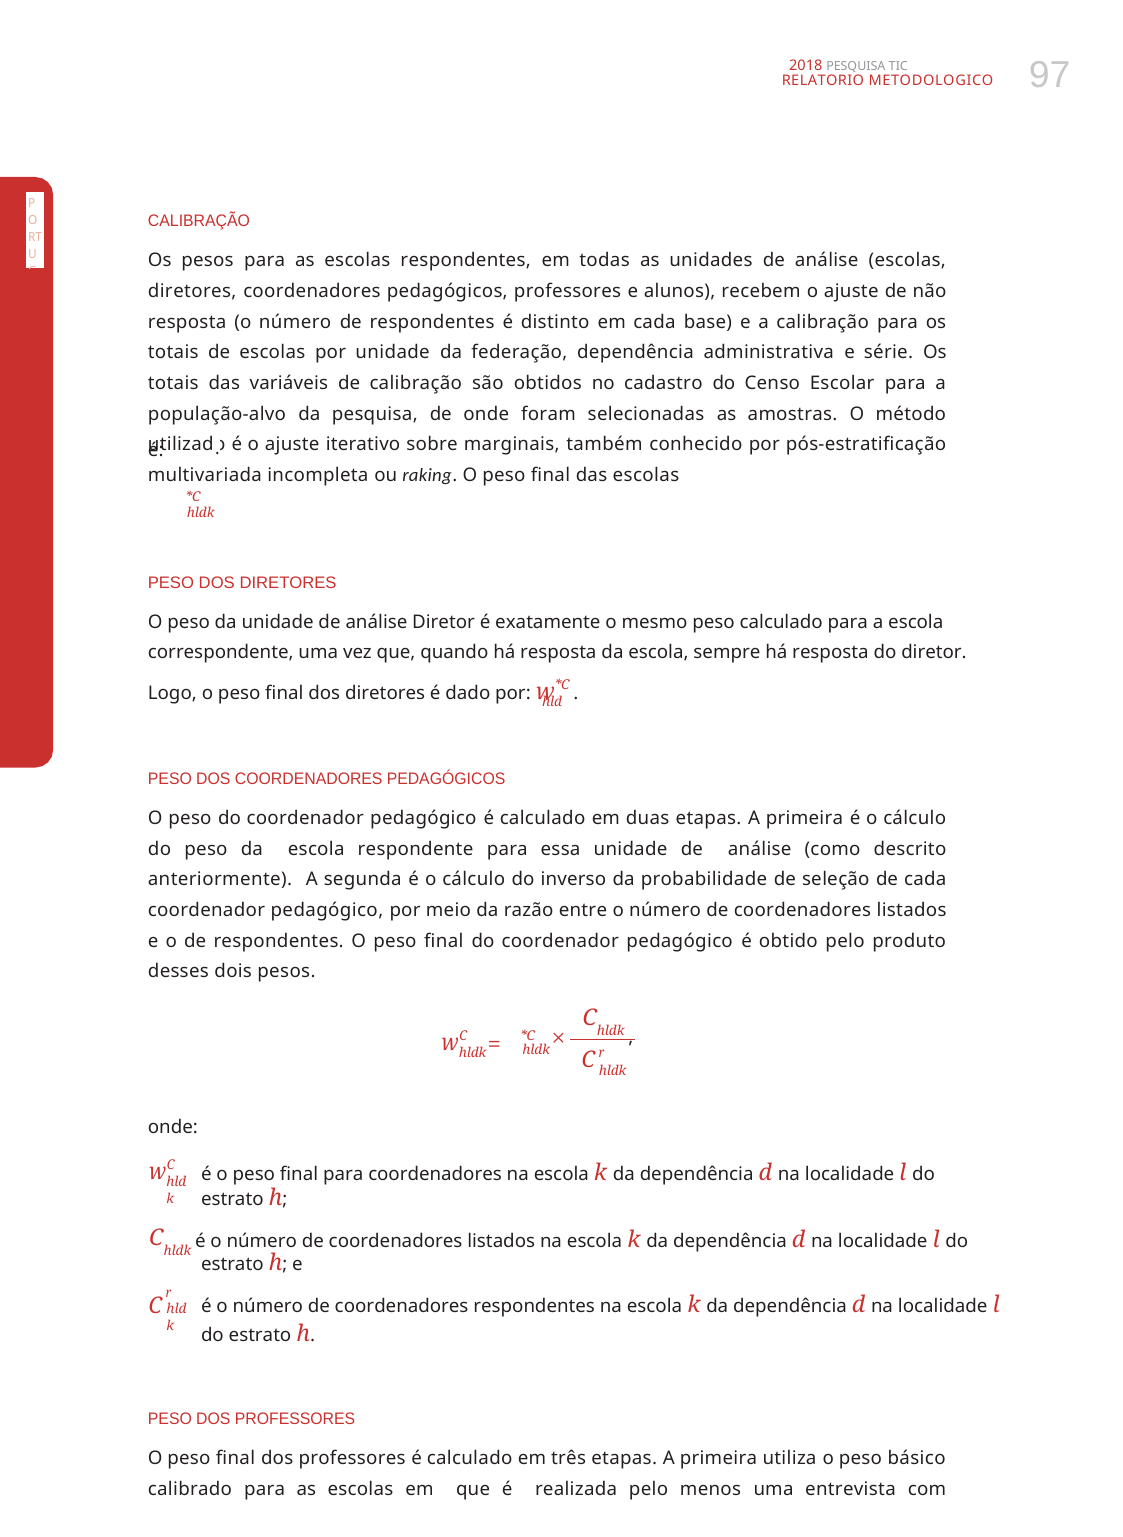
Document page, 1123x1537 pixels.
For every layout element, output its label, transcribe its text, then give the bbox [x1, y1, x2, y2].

text hldk [166, 1173, 191, 1207]
text Os pesos para as escolas respondentes, em todas as unidades de análise (escolas, diretores, coordenadores pedagógicos, professores e alunos), recebem o ajuste de não resposta (o número de respondentes é distinto em cada base) e a calibração para os totais de escolas por unidade da federação, dependência administrativa e série. Os totais das variáveis de calibração são obtidos no cadastro do Censo Escolar para a população-alvo da pesquisa, de onde foram selecionadas as amostras. O método utilizado é o ajuste iterativo sobre marginais, também conhecido por pós-estratificação multivariada incompleta ou raking. O peso final das escolas [148, 247, 947, 487]
text é o peso final para coordenadores na escola k da dependência d na localidade l do estrato h; [201, 1158, 945, 1213]
text × [551, 1023, 566, 1052]
text onde: [148, 1113, 200, 1139]
text *C [185, 492, 1123, 504]
text r [165, 1284, 191, 1301]
text C [459, 1027, 487, 1044]
text PESO DOS COORDENADORES PEDAGÓGICOS [148, 769, 1123, 788]
text C [148, 1289, 163, 1319]
text O peso da unidade de análise Diretor é exatamente o mesmo peso calculado para a escola correspondente, uma vez que, quando há resposta da escola, sempre há resposta do diretor. [148, 608, 986, 664]
text hldk [598, 1061, 1123, 1079]
text CALIBRAÇÃO [148, 211, 1123, 230]
text C [581, 1044, 596, 1074]
text = w [487, 1027, 519, 1060]
text r [598, 1044, 1123, 1061]
text . [215, 438, 220, 459]
text hldk [542, 693, 567, 711]
text é: w [148, 432, 184, 463]
text O peso final dos professores é calculado em três etapas. A primeira utiliza o peso básico calibrado para as escolas em que é realizada pelo menos uma entrevista com [148, 1444, 946, 1500]
text Chldk , [582, 1002, 1123, 1044]
text C [167, 1156, 191, 1173]
text *C hldk [520, 1028, 552, 1059]
text hldk [458, 1044, 488, 1061]
text w [441, 1026, 456, 1056]
text PESO DOS PROFESSORES [148, 1408, 1123, 1428]
text é o número de coordenadores respondentes na escola k da dependência d na localidade l [201, 1289, 1123, 1318]
text do estrato h. [201, 1318, 1123, 1347]
text PORTUGUÊS [28, 194, 44, 268]
text w [148, 1155, 164, 1185]
text hldk [166, 1301, 191, 1334]
text Logo, o peso final dos diretores é dado por: w*C . [148, 675, 1123, 706]
text O peso do coordenador pedagógico é calculado em duas etapas. A primeira é o cálculo do peso da escola respondente para essa unidade de análise (como descrito anteriormente). A segunda é o cálculo do inverso da probabilidade de seleção de cada coordenador pedagógico, por meio da razão entre o número de coordenadores listados e o de respondentes. O peso final do coordenador pedagógico é obtido pelo produto desses dois pesos. [148, 804, 947, 983]
text hldk [187, 504, 1123, 520]
text PESO DOS DIRETORES [148, 572, 1123, 592]
text [551, 1052, 566, 1056]
text Chldk é o número de coordenadores listados na escola k da dependência d na localidade l do estrato h; e [149, 1224, 968, 1277]
